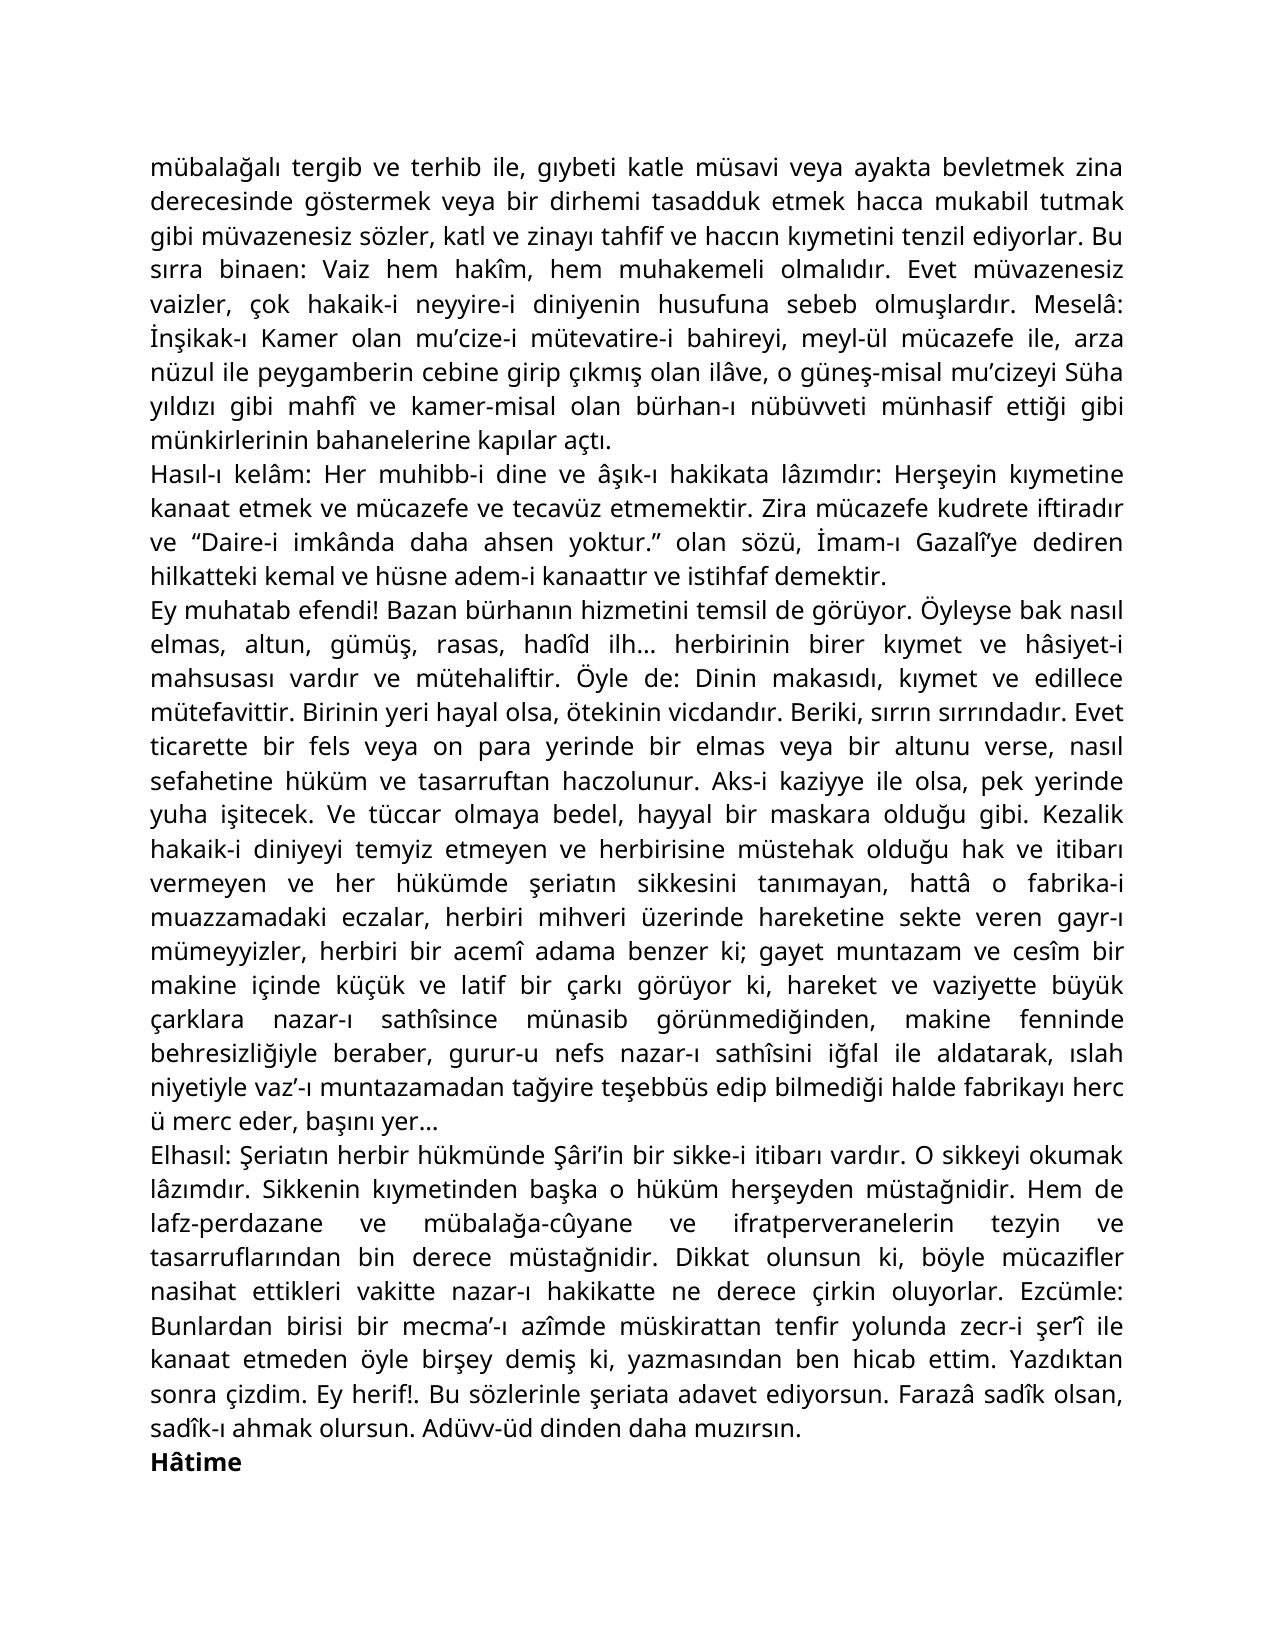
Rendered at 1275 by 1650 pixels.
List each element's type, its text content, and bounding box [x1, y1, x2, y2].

text Hasıl-ı kelâm: Her muhibb-i dine ve âşık-ı hakikata lâzımdır: Herşeyin kıymetine kanaat etmek ve mücazefe ve tecavüz etmemektir. Zira mücazefe kudrete iftiradır ve “Daire-i imkânda daha ahsen yoktur.” olan sözü, İmam-ı Gazalî’ye dediren hilkatteki kemal ve hüsne adem-i kanaattır ve istihfaf demektir. [150, 457, 1125, 593]
text Mübalağa ihtilâlcidir. Şöyle ki: Beşerin seciyelerindendir, telezzüz ettiği şeyde meyl-üt tezeyyüd ve vasfettiği şeyde meyl-ül mücazefe ve hikâye ettiği şeyde meyl-ül mübalağa ile, hayali hakikata karıştırmaktır. Bu seciye-i seyyie ile iyilik etmek, fenalık etmek demektir. Bilmediği halde tezyidinden noksan, ıslahından fesad, medhinden zemm, tahsininden kubh tevellüd eder. Zira müvazenet ve tenasübden naşi olan hüsnü, مِنْ حَيْثُ لاَ يَشْعُرُ ihlâl eder. Nasılki bir ilâcı istihsan edip izdiyad etmek, devayı dâ’e inkılab etmektir. Öyle de hiçbir vakit hak ona muhtaç olmayan mübalağalı tergib ve terhib ile, gıybeti katle müsavi veya ayakta bevletmek zina derecesinde göstermek veya bir dirhemi tasadduk etmek hacca mukabil tutmak gibi müvazenesiz sözler, katl ve zinayı tahfif ve haccın kıymetini tenzil ediyorlar. Bu sırra binaen: Vaiz hem hakîm, hem muhakemeli olmalıdır. Evet müvazenesiz vaizler, çok hakaik-i neyyire-i diniyenin husufuna sebeb olmuşlardır. Meselâ: İnşikak-ı Kamer olan mu’cize-i mütevatire-i bahireyi, meyl-ül mücazefe ile, arza nüzul ile peygamberin cebine girip çıkmış olan ilâve, o güneş-misal mu’cizeyi Süha yıldızı gibi mahfî ve kamer-misal olan bürhan-ı nübüvveti münhasif ettiği gibi münkirlerinin bahanelerine kapılar açtı. [150, 150, 1125, 457]
text Elhasıl: Şeriatın herbir hükmünde Şâri’in bir sikke-i itibarı vardır. O sikkeyi okumak lâzımdır. Sikkenin kıymetinden başka o hüküm herşeyden müstağnidir. Hem de lafz-perdazane ve mübalağa-cûyane ve ifratperveranelerin tezyin ve tasarruflarından bin derece müstağnidir. Dikkat olunsun ki, böyle mücazifler nasihat ettikleri vakitte nazar-ı hakikatte ne derece çirkin oluyorlar. Ezcümle: Bunlardan birisi bir mecma’-ı azîmde müskirattan tenfir yolunda zecr-i şer’î ile kanaat etmeden öyle birşey demiş ki, yazmasından ben hicab ettim. Yazdıktan sonra çizdim. Ey herif!. Bu sözlerinle şeriata adavet ediyorsun. Farazâ sadîk olsan, sadîk-ı ahmak olursun. Adüvv-üd dinden daha muzırsın. [150, 1138, 1125, 1444]
text Ey muhatab efendi! Bazan bürhanın hizmetini temsil de görüyor. Öyleyse bak nasıl elmas, altun, gümüş, rasas, hadîd ilh… herbirinin birer kıymet ve hâsiyet-i mahsusası vardır ve mütehaliftir. Öyle de: Dinin makasıdı, kıymet ve edillece mütefavittir. Birinin yeri hayal olsa, ötekinin vicdandır. Beriki, sırrın sırrındadır. Evet ticarette bir fels veya on para yerinde bir elmas veya bir altunu verse, nasıl sefahetine hüküm ve tasarruftan haczolunur. Aks-i kaziyye ile olsa, pek yerinde yuha işitecek. Ve tüccar olmaya bedel, hayyal bir maskara olduğu gibi. Kezalik hakaik-i diniyeyi temyiz etmeyen ve herbirisine müstehak olduğu hak ve itibarı vermeyen ve her hükümde şeriatın sikkesini tanımayan, hattâ o fabrika-i muazzamadaki eczalar, herbiri mihveri üzerinde hareketine sekte veren gayr-ı mümeyyizler, herbiri bir acemî adama benzer ki; gayet muntazam ve cesîm bir makine içinde küçük ve latif bir çarkı görüyor ki, hareket ve vaziyette büyük çarklara nazar-ı sathîsince münasib görünmediğinden, makine fenninde behresizliğiyle beraber, gurur-u nefs nazar-ı sathîsini iğfal ile aldatarak, ıslah niyetiyle vaz’-ı muntazamadan tağyire teşebbüs edip bilmediği halde fabrikayı herc ü merc eder, başını yer… [150, 593, 1125, 1138]
text Hâtime [150, 1444, 1125, 1478]
